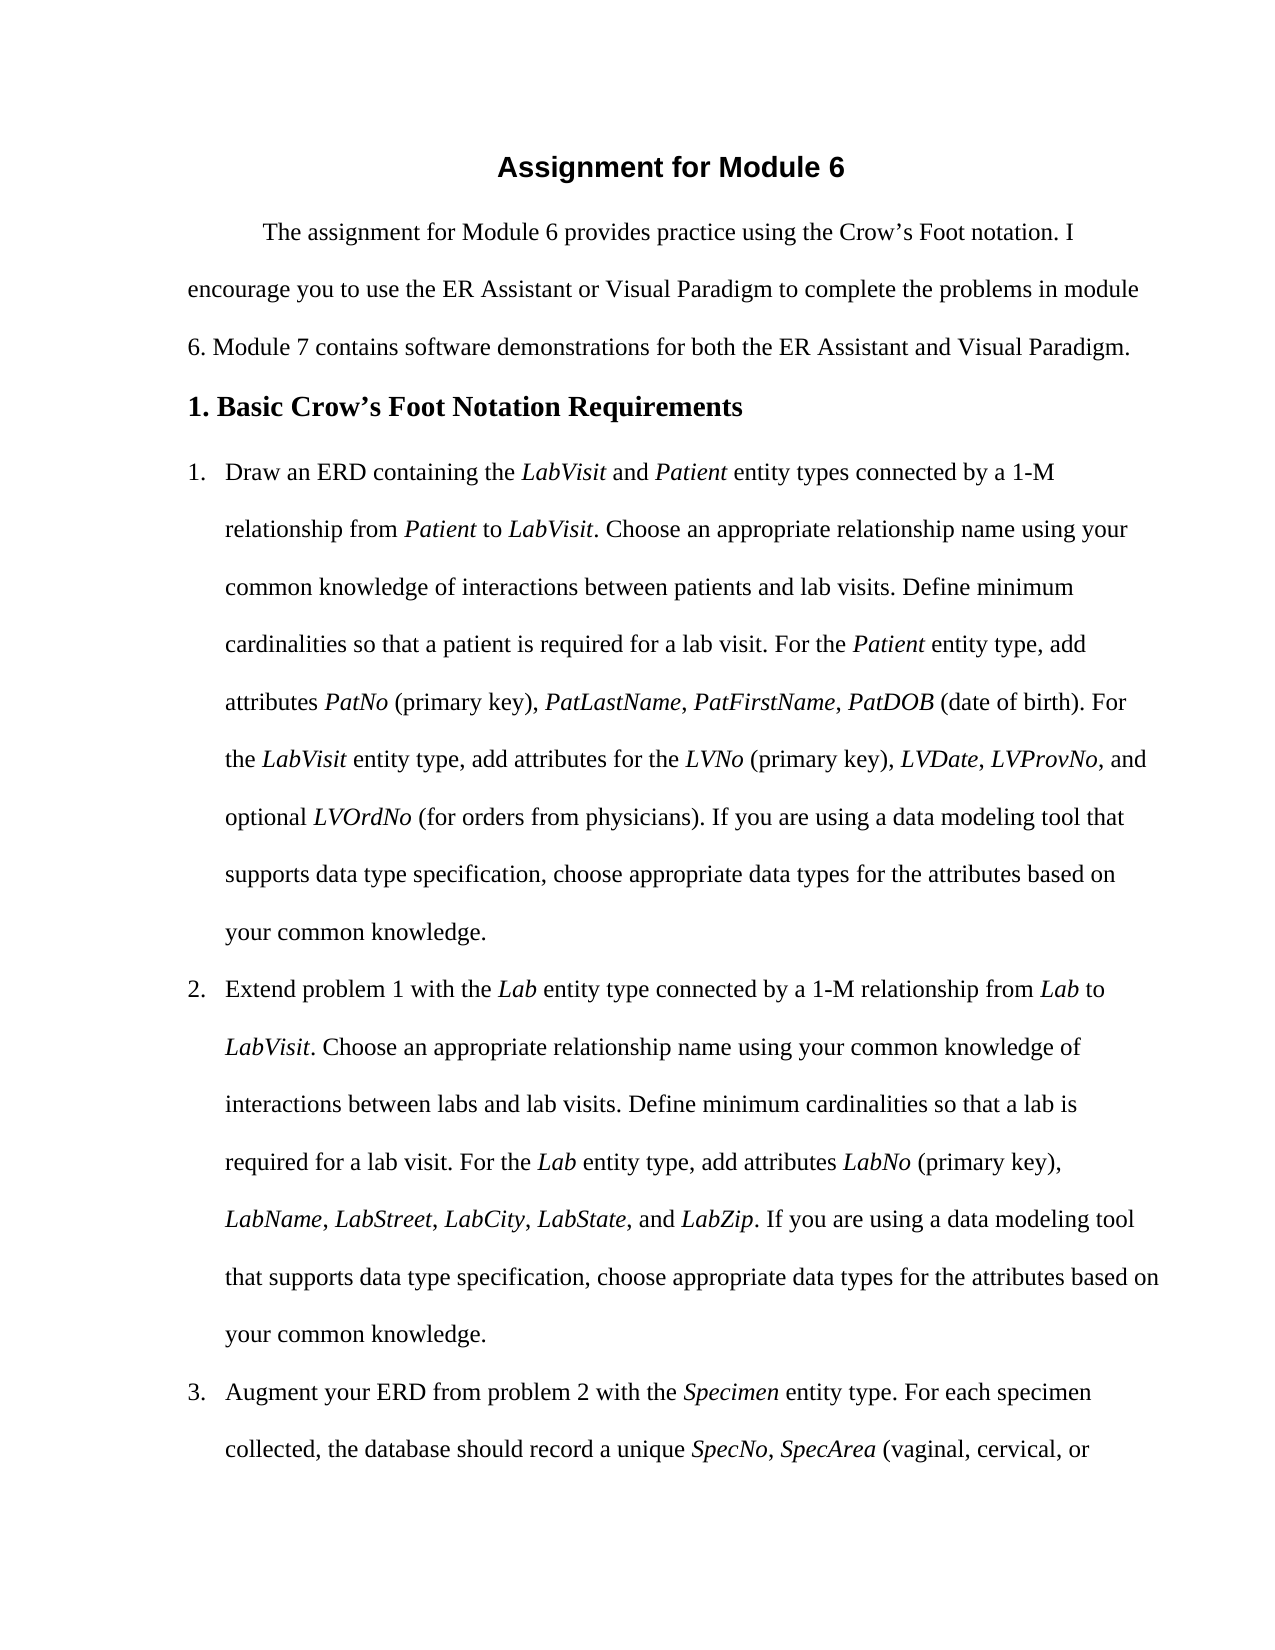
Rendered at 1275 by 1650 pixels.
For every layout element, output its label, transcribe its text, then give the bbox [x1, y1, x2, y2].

subtitle Assignment for Module 6 [187, 150, 1162, 183]
list Extend problem 1 with the Lab entity type connected by a 1-M relationship from Lab to LabVisit. Choose an appropriate relationship name using your common knowledge of interactions between labs and lab visits. Define minimum cardinalities so that a lab is required for a lab visit. For the Lab entity type, add attributes LabNo (primary key), LabName, LabStreet, LabCity, LabState, and LabZip. If you are using a data modeling tool that supports data type specification, choose appropriate data types for the attributes based on your common knowledge. [187, 974, 1162, 1348]
text The assignment for Module 6 provides practice using the Crow’s Foot notation. I encourage you to use the ER Assistant or Visual Paradigm to complete the problems in module 6. Module 7 contains software demonstrations for both the ER Assistant and Visual Paradigm. [187, 217, 1162, 361]
list Draw an ERD containing the LabVisit and Patient entity types connected by a 1-M relationship from Patient to LabVisit. Choose an appropriate relationship name using your common knowledge of interactions between patients and lab visits. Define minimum cardinalities so that a patient is required for a lab visit. For the Patient entity type, add attributes PatNo (primary key), PatLastName, PatFirstName, PatDOB (date of birth). For the LabVisit entity type, add attributes for the LVNo (primary key), LVDate, LVProvNo, and optional LVOrdNo (for orders from physicians). If you are using a data modeling tool that supports data type specification, choose appropriate data types for the attributes based on your common knowledge. [187, 457, 1162, 945]
text 1. Basic Crow’s Foot Notation Requirements [187, 389, 1162, 423]
list Augment your ERD from problem 2 with the Specimen entity type. For each specimen collected, the database should record a unique SpecNo, SpecArea (vaginal, cervical, or [187, 1377, 1162, 1463]
